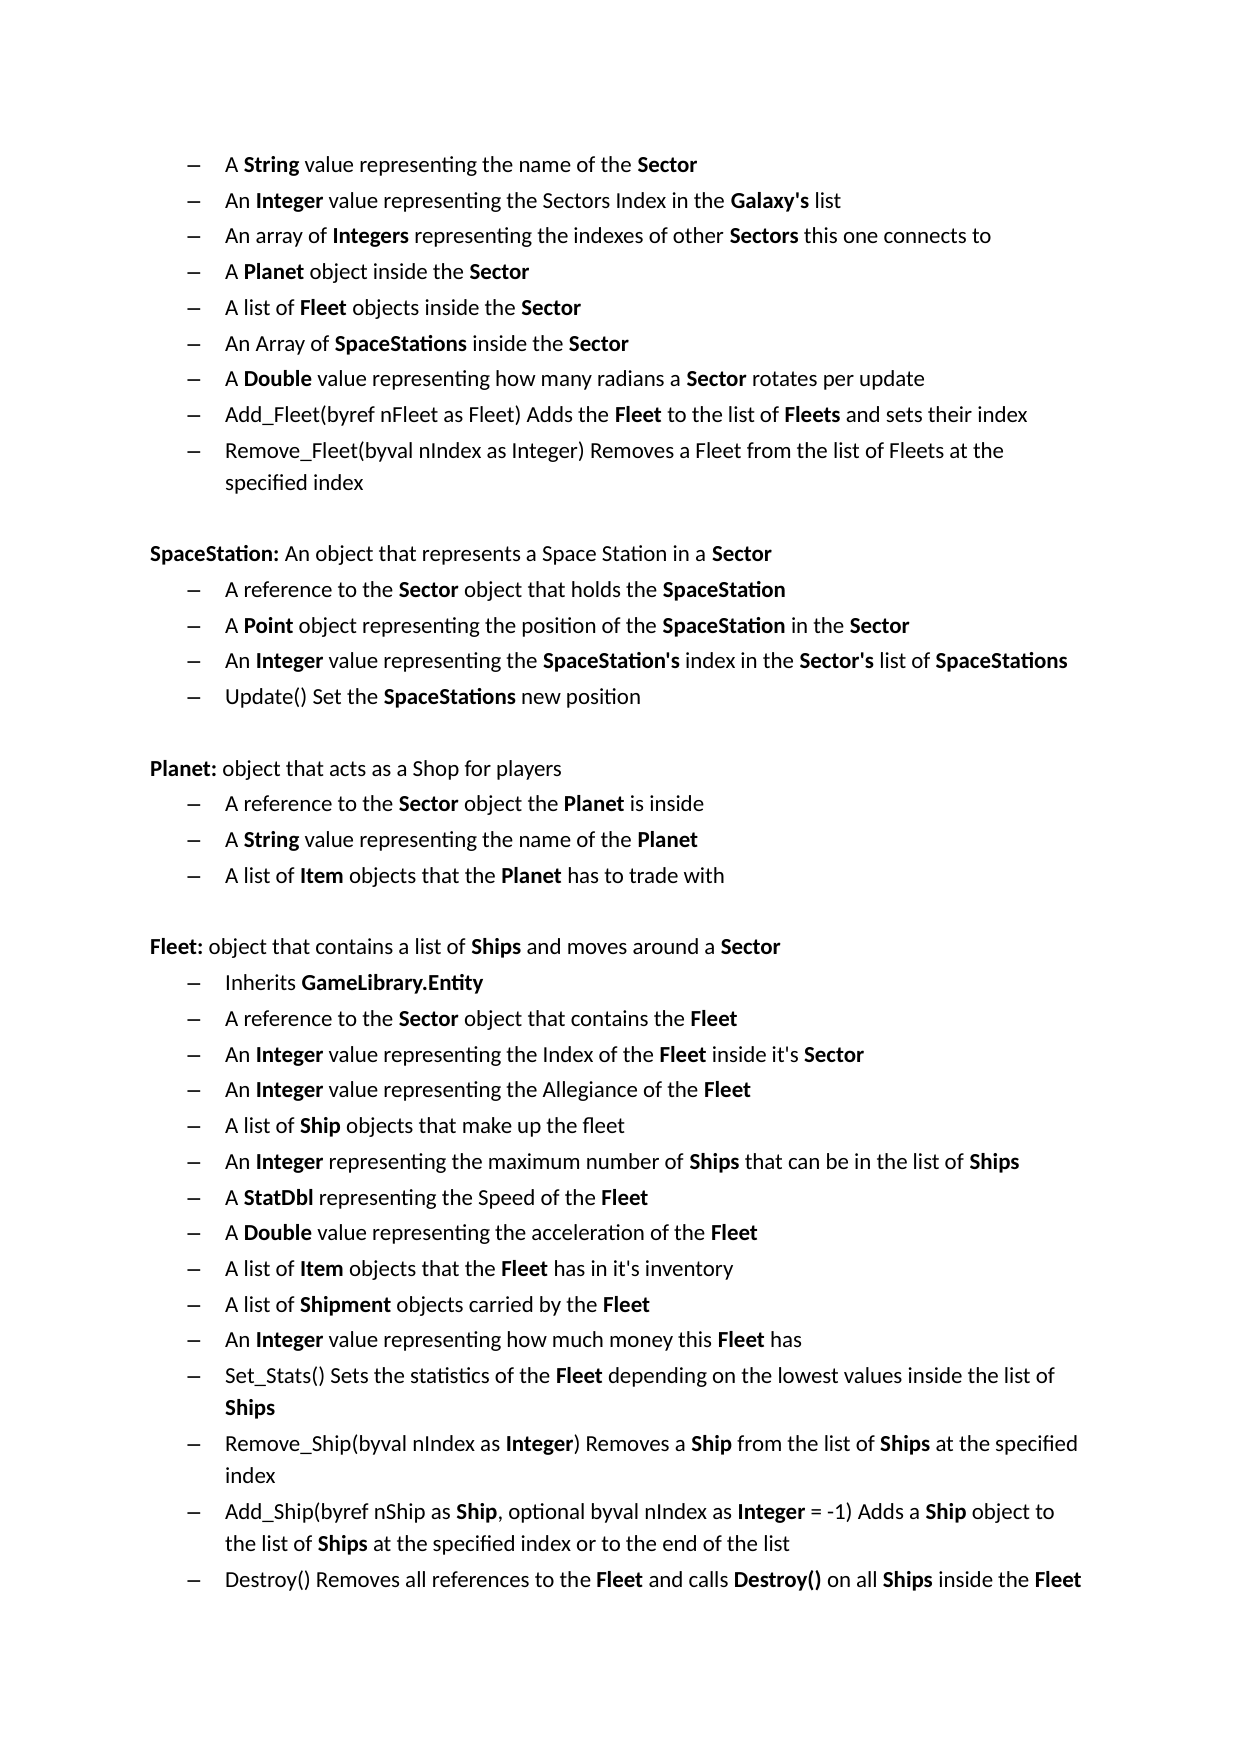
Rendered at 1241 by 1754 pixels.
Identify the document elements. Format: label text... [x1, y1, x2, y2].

text Planet: object that acts as a Shop for players [150, 754, 1090, 782]
list A reference to the Sector object that contains the Fleet [187, 1004, 1090, 1032]
list Set_Stats() Sets the statistics of the Fleet depending on the lowest values inside the list of Ships [187, 1361, 1090, 1421]
list Remove_Fleet(byval nIndex as Integer) Removes a Fleet from the list of Fleets at the specified index [187, 436, 1090, 496]
list Destroy() Removes all references to the Fleet and calls Destroy() on all Ships inside the Fleet [187, 1565, 1090, 1593]
list Update() Set the SpaceStations new position [187, 682, 1090, 710]
list A String value representing the name of the Sector [187, 150, 1090, 178]
list A list of Item objects that the Planet has to trade with [187, 861, 1090, 889]
list A list of Fleet objects inside the Sector [187, 293, 1090, 321]
list An Integer representing the maximum number of Ships that can be in the list of Ships [187, 1147, 1090, 1175]
list An Array of SpaceStations inside the Sector [187, 329, 1090, 357]
list Inherits GameLibrary.Entity [187, 968, 1090, 996]
list An Integer value representing the Sectors Index in the Galaxy's list [187, 186, 1090, 214]
list A reference to the Sector object that holds the SpaceStation [187, 575, 1090, 603]
list A list of Shipment objects carried by the Fleet [187, 1290, 1090, 1318]
list Add_Ship(byref nShip as Ship, optional byval nIndex as Integer = -1) Adds a Ship object to the list of Ships at the specified index or to the end of the list [187, 1497, 1090, 1557]
list An Integer value representing the Index of the Fleet inside it's Sector [187, 1040, 1090, 1068]
list An Integer value representing the SpaceStation's index in the Sector's list of SpaceStations [187, 647, 1090, 675]
list A reference to the Sector object the Planet is inside [187, 789, 1090, 818]
list A Double value representing the acceleration of the Fleet [187, 1218, 1090, 1246]
list A Point object representing the position of the SpaceStation in the Sector [187, 611, 1090, 639]
list Remove_Ship(byval nIndex as Integer) Removes a Ship from the list of Ships at the specified index [187, 1429, 1090, 1489]
list A Planet object inside the Sector [187, 257, 1090, 285]
list Add_Fleet(byref nFleet as Fleet) Adds the Fleet to the list of Fleets and sets their index [187, 400, 1090, 428]
text Fleet: object that contains a list of Ships and moves around a Sector [150, 932, 1090, 961]
list A Double value representing how many radians a Sector rotates per update [187, 364, 1090, 392]
list A list of Item objects that the Fleet has in it's inventory [187, 1254, 1090, 1282]
list A String value representing the name of the Planet [187, 825, 1090, 853]
text SpaceStation: An object that represents a Space Station in a Sector [150, 539, 1090, 567]
list A StatDbl representing the Speed of the Fleet [187, 1183, 1090, 1211]
list An array of Integers representing the indexes of other Sectors this one connects to [187, 221, 1090, 249]
list An Integer value representing how much money this Fleet has [187, 1326, 1090, 1353]
list An Integer value representing the Allegiance of the Fleet [187, 1075, 1090, 1103]
list A list of Ship objects that make up the fleet [187, 1111, 1090, 1139]
